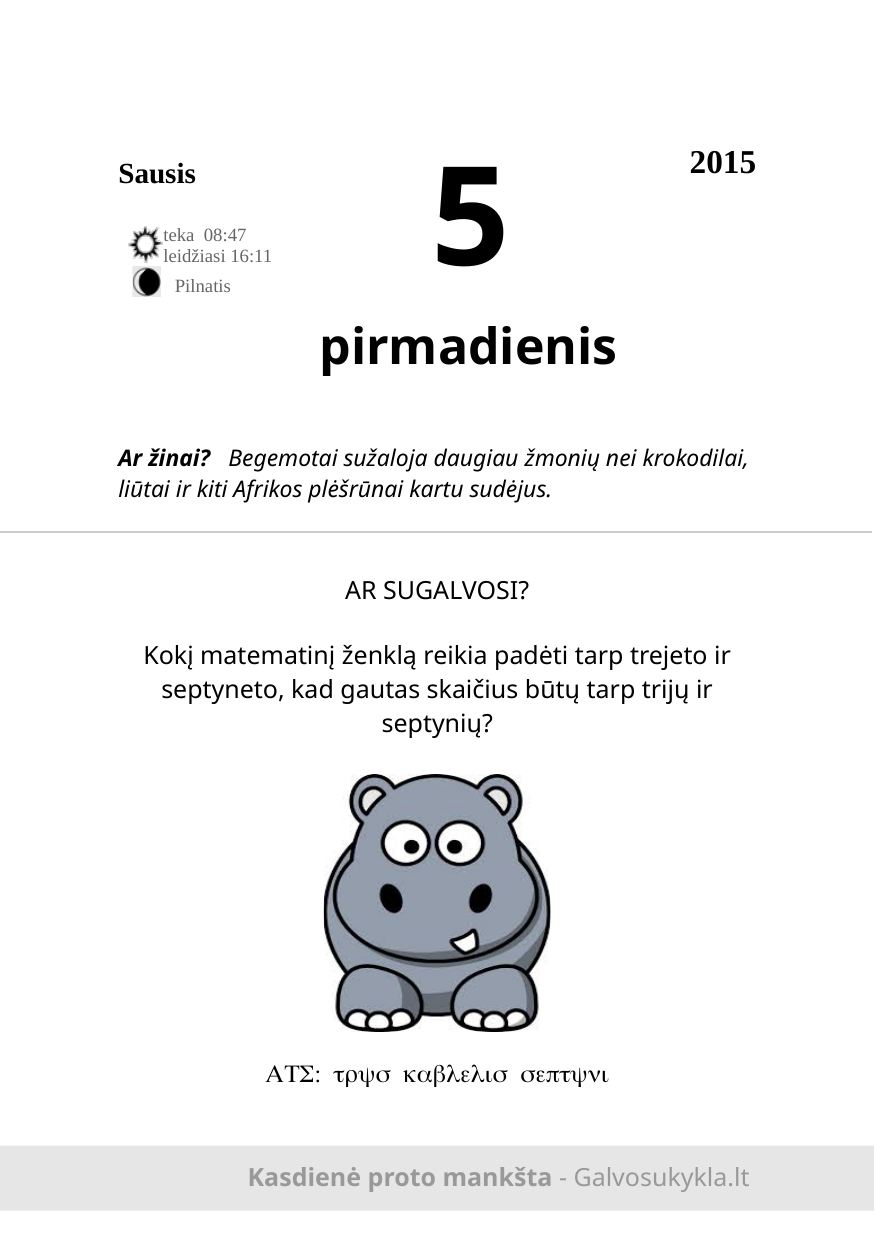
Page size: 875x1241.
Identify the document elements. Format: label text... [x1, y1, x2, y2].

text Kokį matematinį ženklą reikia padėti tarp trejeto ir septyneto, kad gautas skaičius būtų tarp trijų ir septynių? [118, 638, 756, 740]
picture [323, 774, 551, 1032]
table_header 5 pirmadienis [299, 118, 638, 379]
text ATS: trys kablelis septyni [118, 1065, 756, 1088]
text AR SUGALVOSI? [118, 573, 756, 607]
table_header 2015 [638, 118, 756, 379]
text Ar žinai? Begemotai sužaloja daugiau žmonių nei krokodilai, liūtai ir kiti Afrikos plėšrūnai kartu sudėjus. [118, 442, 756, 504]
table_header Sausis teka 08:47 leidžiasi 16:11 Pilnatis [118, 118, 298, 379]
